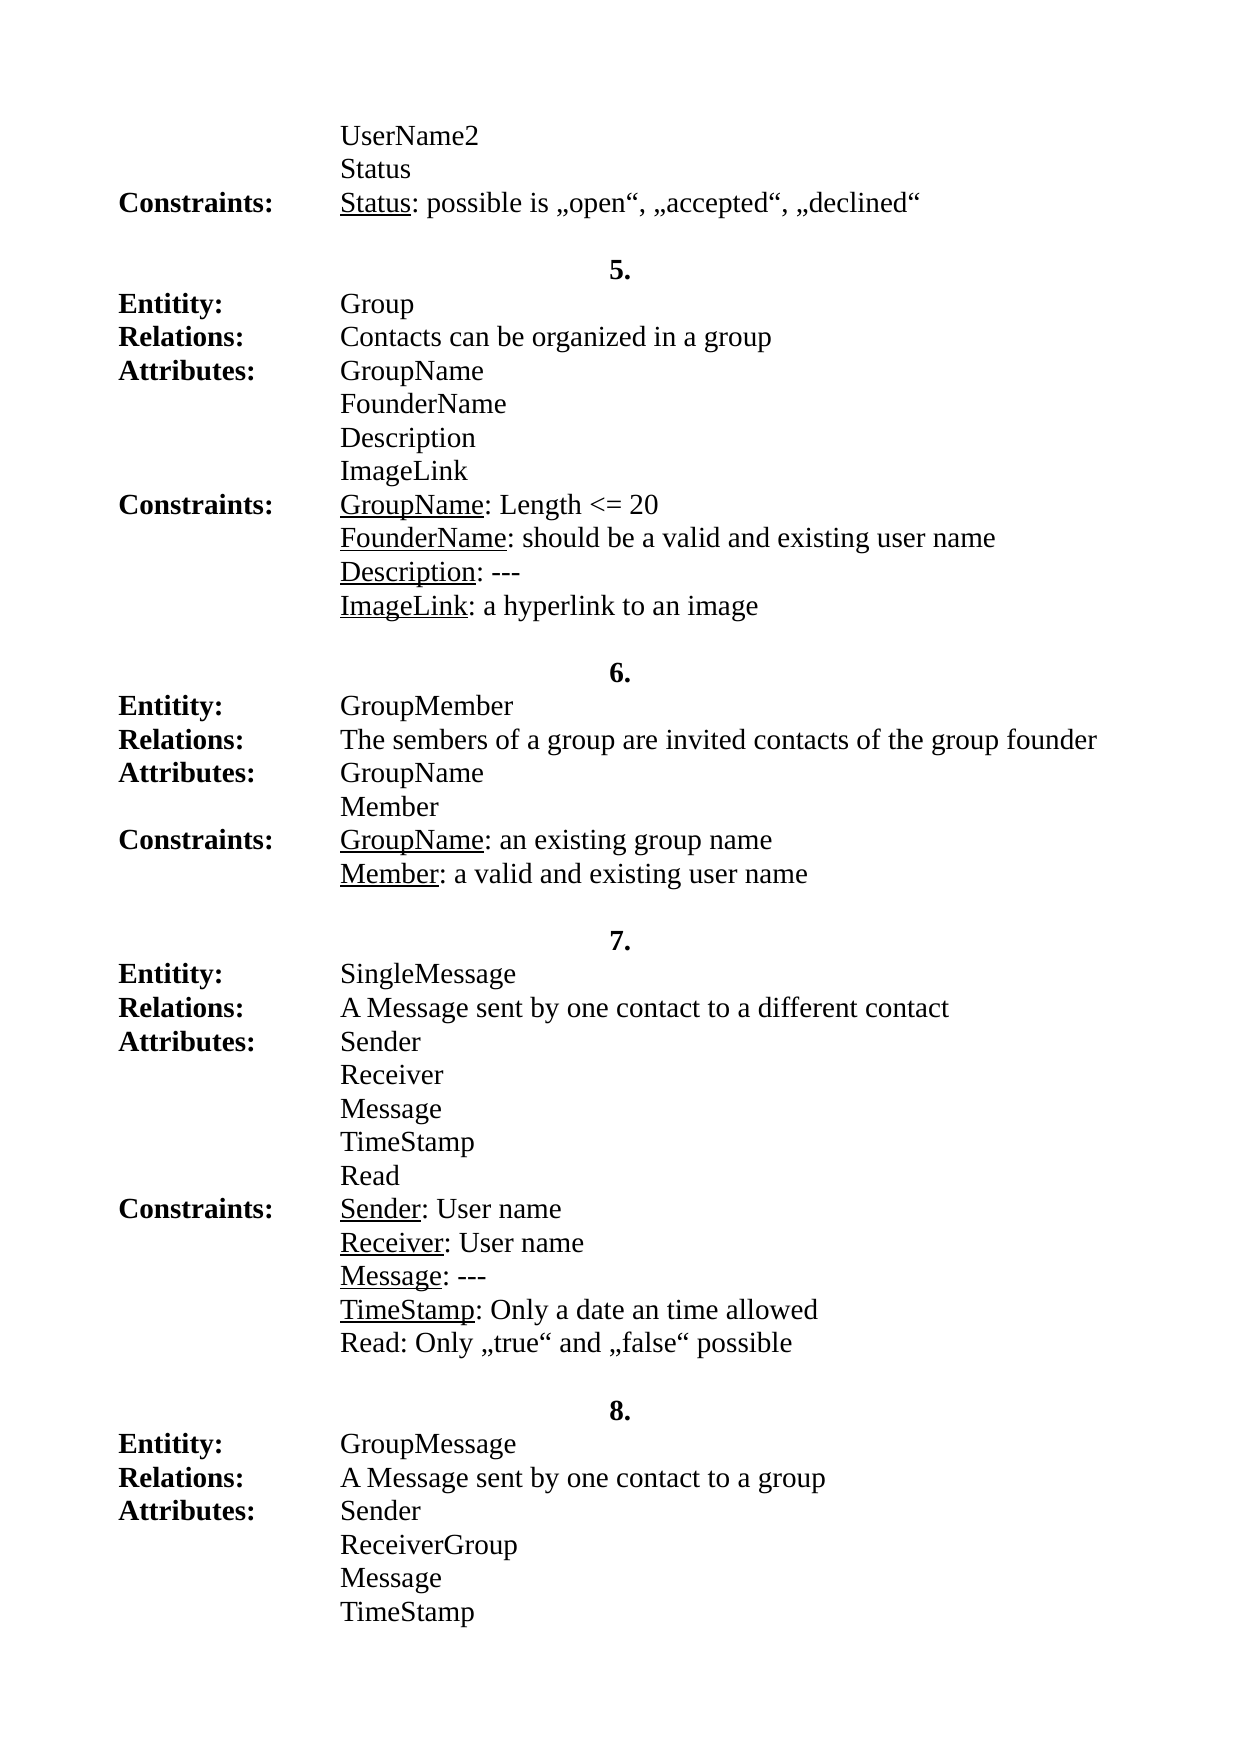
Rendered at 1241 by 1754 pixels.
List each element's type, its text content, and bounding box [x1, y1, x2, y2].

text 8. [118, 1393, 1122, 1426]
text UserName2 [118, 118, 1122, 152]
text ImageLink [118, 453, 1122, 487]
text Relations: The sembers of a group are invited contacts of the group founder [118, 722, 1122, 755]
text Attributes: Sender [118, 1024, 1122, 1057]
text Constraints: GroupName: Length <= 20 [118, 487, 1122, 521]
text Receiver [118, 1057, 1122, 1091]
text ImageLink: a hyperlink to an image [118, 588, 1122, 621]
text Member [118, 789, 1122, 822]
text Attributes: Sender [118, 1493, 1122, 1527]
text FounderName [118, 386, 1122, 420]
text Read: Only „true“ and „false“ possible [118, 1326, 1122, 1359]
text Description [118, 420, 1122, 453]
text ReceiverGroup [118, 1527, 1122, 1560]
text Message [118, 1091, 1122, 1124]
text Status [118, 152, 1122, 185]
text 6. [118, 655, 1122, 688]
text Entitity: GroupMember [118, 688, 1122, 722]
text Message [118, 1560, 1122, 1594]
text Entitity: Group [118, 286, 1122, 319]
text Attributes: GroupName [118, 353, 1122, 386]
text Relations: A Message sent by one contact to a different contact [118, 990, 1122, 1024]
text 7. [118, 923, 1122, 957]
text Constraints: GroupName: an existing group name [118, 822, 1122, 856]
text Relations: Contacts can be organized in a group [118, 319, 1122, 353]
text Member: a valid and existing user name [118, 856, 1122, 889]
text Description: --- [118, 554, 1122, 588]
text Read [118, 1158, 1122, 1191]
text 5. [118, 252, 1122, 286]
text Constraints: Sender: User name [118, 1191, 1122, 1225]
text FounderName: should be a valid and existing user name [118, 521, 1122, 554]
text TimeStamp: Only a date an time allowed [118, 1292, 1122, 1326]
text TimeStamp [118, 1594, 1122, 1627]
text Relations: A Message sent by one contact to a group [118, 1460, 1122, 1493]
text Entitity: SingleMessage [118, 957, 1122, 990]
text TimeStamp [118, 1124, 1122, 1158]
text Attributes: GroupName [118, 755, 1122, 789]
text Message: --- [118, 1258, 1122, 1292]
text Constraints: Status: possible is „open“, „accepted“, „declined“ [118, 185, 1122, 219]
text Entitity: GroupMessage [118, 1426, 1122, 1460]
text Receiver: User name [118, 1225, 1122, 1258]
